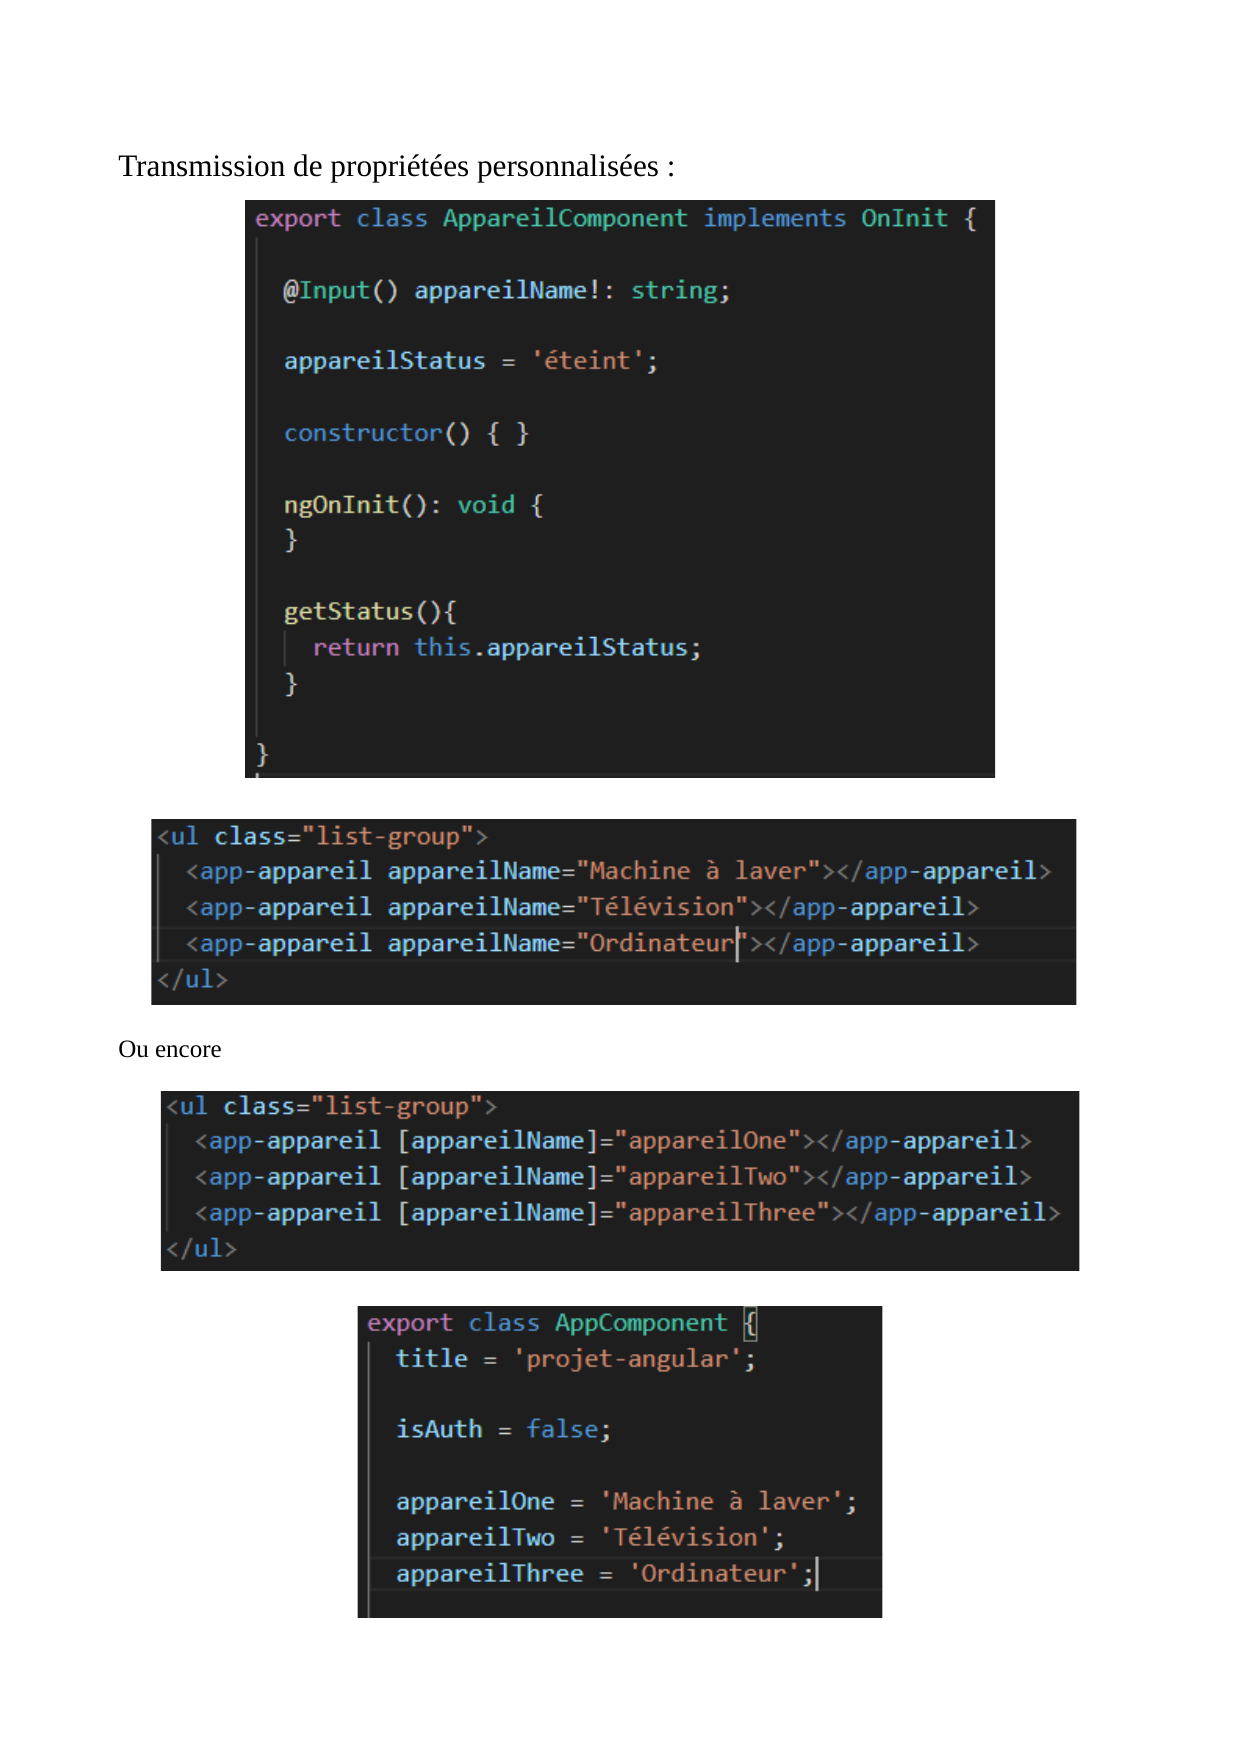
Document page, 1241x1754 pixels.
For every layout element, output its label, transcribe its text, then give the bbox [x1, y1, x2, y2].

text Ou encore [118, 1034, 1122, 1062]
picture [357, 1306, 883, 1618]
text Transmission de propriétées personnalisées : [118, 147, 1122, 183]
picture [151, 819, 1077, 1005]
picture [160, 1091, 1080, 1271]
picture [245, 200, 995, 778]
